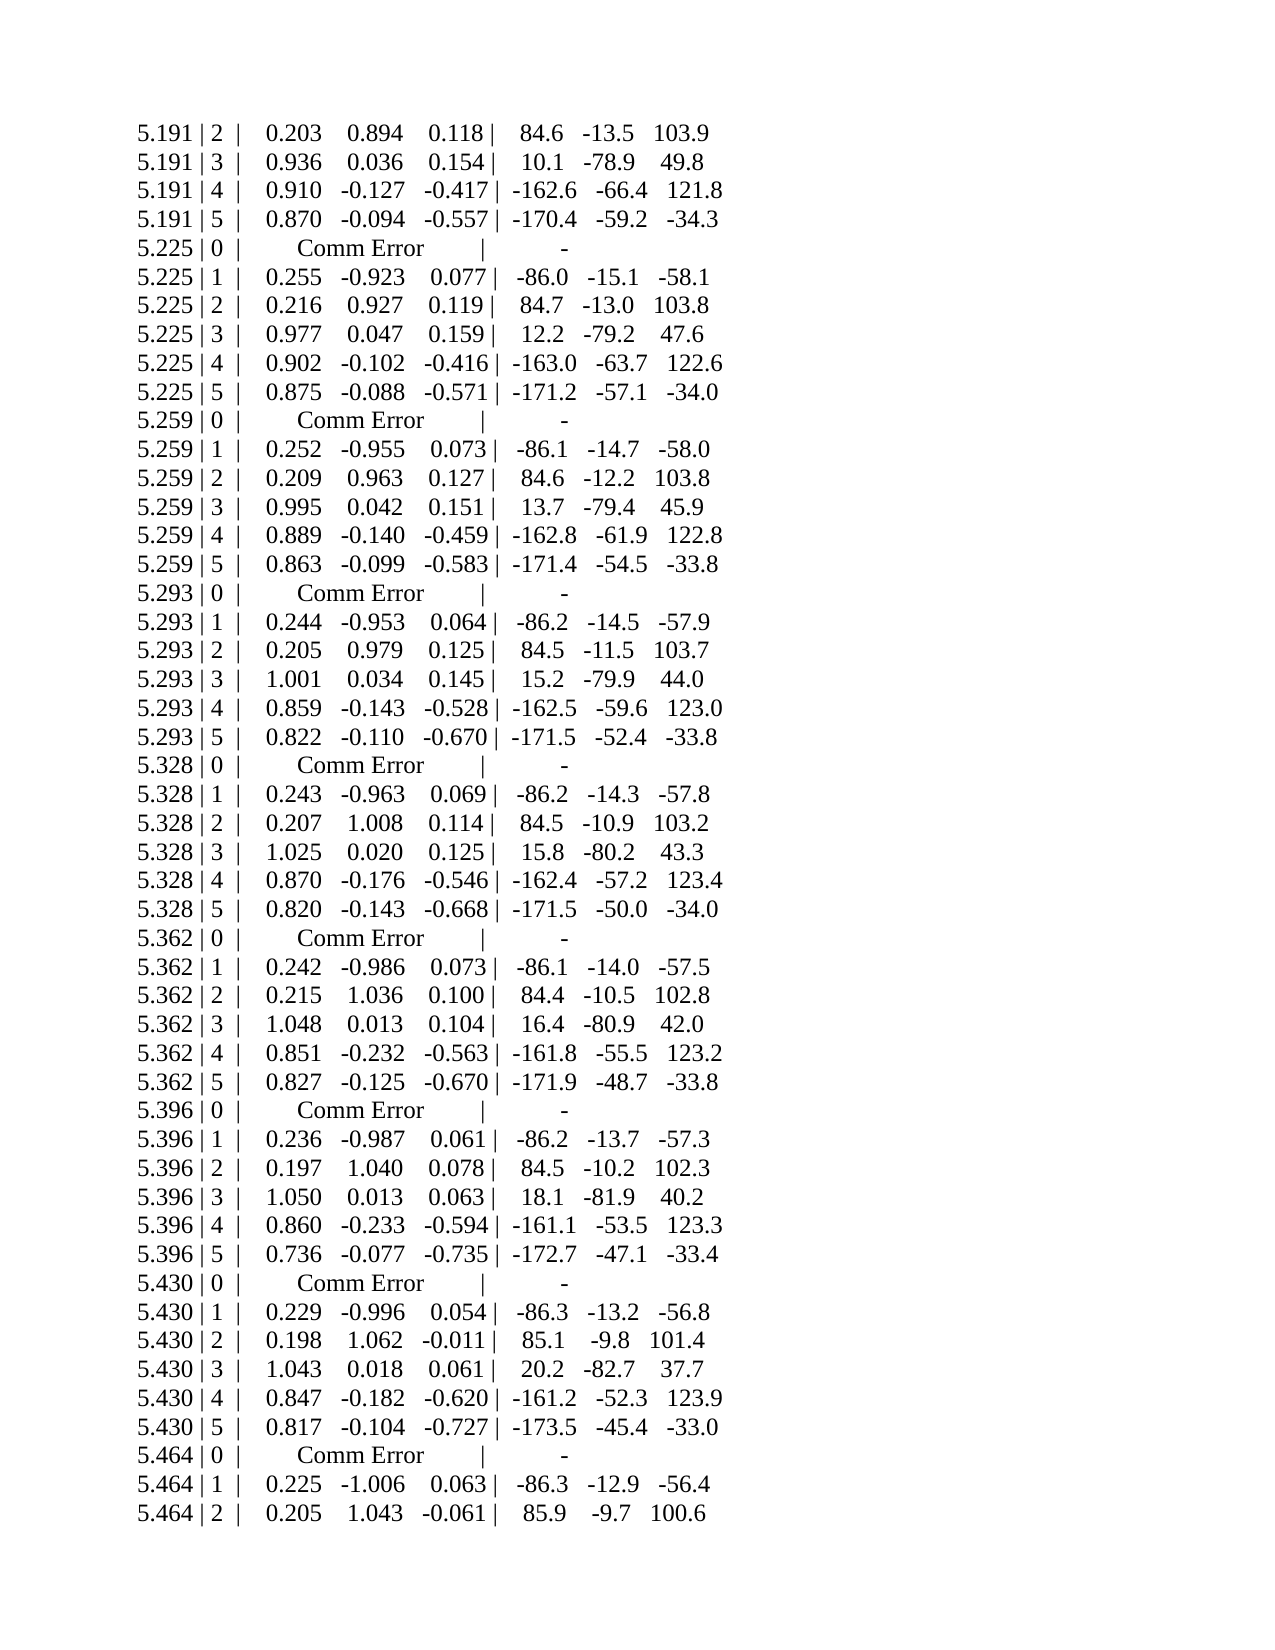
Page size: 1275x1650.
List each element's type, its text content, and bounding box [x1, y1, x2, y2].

text 5.259 | 0 | Comm Error | - [118, 406, 1157, 434]
text 5.464 | 2 | 0.205 1.043 -0.061 | 85.9 -9.7 100.6 [118, 1498, 1157, 1527]
text 5.293 | 2 | 0.205 0.979 0.125 | 84.5 -11.5 103.7 [118, 636, 1157, 664]
text 5.225 | 0 | Comm Error | - [118, 233, 1157, 262]
text 5.430 | 1 | 0.229 -0.996 0.054 | -86.3 -13.2 -56.8 [118, 1297, 1157, 1326]
text 5.225 | 4 | 0.902 -0.102 -0.416 | -163.0 -63.7 122.6 [118, 348, 1157, 377]
text 5.396 | 3 | 1.050 0.013 0.063 | 18.1 -81.9 40.2 [118, 1182, 1157, 1211]
text 5.396 | 5 | 0.736 -0.077 -0.735 | -172.7 -47.1 -33.4 [118, 1239, 1157, 1268]
text 5.293 | 0 | Comm Error | - [118, 578, 1157, 607]
text 5.293 | 5 | 0.822 -0.110 -0.670 | -171.5 -52.4 -33.8 [118, 722, 1157, 751]
text 5.191 | 5 | 0.870 -0.094 -0.557 | -170.4 -59.2 -34.3 [118, 204, 1157, 233]
text 5.293 | 1 | 0.244 -0.953 0.064 | -86.2 -14.5 -57.9 [118, 607, 1157, 636]
text 5.259 | 4 | 0.889 -0.140 -0.459 | -162.8 -61.9 122.8 [118, 521, 1157, 549]
text 5.430 | 5 | 0.817 -0.104 -0.727 | -173.5 -45.4 -33.0 [118, 1412, 1157, 1441]
text 5.430 | 3 | 1.043 0.018 0.061 | 20.2 -82.7 37.7 [118, 1354, 1157, 1383]
text 5.259 | 3 | 0.995 0.042 0.151 | 13.7 -79.4 45.9 [118, 492, 1157, 521]
text 5.191 | 2 | 0.203 0.894 0.118 | 84.6 -13.5 103.9 [118, 118, 1157, 147]
text 5.225 | 3 | 0.977 0.047 0.159 | 12.2 -79.2 47.6 [118, 319, 1157, 348]
text 5.430 | 2 | 0.198 1.062 -0.011 | 85.1 -9.8 101.4 [118, 1326, 1157, 1354]
text 5.396 | 4 | 0.860 -0.233 -0.594 | -161.1 -53.5 123.3 [118, 1211, 1157, 1239]
text 5.293 | 3 | 1.001 0.034 0.145 | 15.2 -79.9 44.0 [118, 664, 1157, 693]
text 5.328 | 1 | 0.243 -0.963 0.069 | -86.2 -14.3 -57.8 [118, 779, 1157, 808]
text 5.430 | 4 | 0.847 -0.182 -0.620 | -161.2 -52.3 123.9 [118, 1383, 1157, 1412]
text 5.396 | 1 | 0.236 -0.987 0.061 | -86.2 -13.7 -57.3 [118, 1124, 1157, 1153]
text 5.362 | 0 | Comm Error | - [118, 923, 1157, 952]
text 5.328 | 3 | 1.025 0.020 0.125 | 15.8 -80.2 43.3 [118, 837, 1157, 866]
text 5.328 | 5 | 0.820 -0.143 -0.668 | -171.5 -50.0 -34.0 [118, 894, 1157, 923]
text 5.396 | 0 | Comm Error | - [118, 1096, 1157, 1124]
text 5.362 | 1 | 0.242 -0.986 0.073 | -86.1 -14.0 -57.5 [118, 952, 1157, 981]
text 5.225 | 1 | 0.255 -0.923 0.077 | -86.0 -15.1 -58.1 [118, 262, 1157, 291]
text 5.259 | 2 | 0.209 0.963 0.127 | 84.6 -12.2 103.8 [118, 463, 1157, 492]
text 5.362 | 3 | 1.048 0.013 0.104 | 16.4 -80.9 42.0 [118, 1009, 1157, 1038]
text 5.191 | 4 | 0.910 -0.127 -0.417 | -162.6 -66.4 121.8 [118, 176, 1157, 204]
text 5.362 | 4 | 0.851 -0.232 -0.563 | -161.8 -55.5 123.2 [118, 1038, 1157, 1067]
text 5.259 | 1 | 0.252 -0.955 0.073 | -86.1 -14.7 -58.0 [118, 434, 1157, 463]
text 5.225 | 2 | 0.216 0.927 0.119 | 84.7 -13.0 103.8 [118, 291, 1157, 319]
text 5.328 | 4 | 0.870 -0.176 -0.546 | -162.4 -57.2 123.4 [118, 866, 1157, 894]
text 5.464 | 0 | Comm Error | - [118, 1441, 1157, 1469]
text 5.328 | 2 | 0.207 1.008 0.114 | 84.5 -10.9 103.2 [118, 808, 1157, 837]
text 5.259 | 5 | 0.863 -0.099 -0.583 | -171.4 -54.5 -33.8 [118, 549, 1157, 578]
text 5.225 | 5 | 0.875 -0.088 -0.571 | -171.2 -57.1 -34.0 [118, 377, 1157, 406]
text 5.191 | 3 | 0.936 0.036 0.154 | 10.1 -78.9 49.8 [118, 147, 1157, 176]
text 5.464 | 1 | 0.225 -1.006 0.063 | -86.3 -12.9 -56.4 [118, 1469, 1157, 1498]
text 5.328 | 0 | Comm Error | - [118, 751, 1157, 779]
text 5.430 | 0 | Comm Error | - [118, 1268, 1157, 1297]
text 5.396 | 2 | 0.197 1.040 0.078 | 84.5 -10.2 102.3 [118, 1153, 1157, 1182]
text 5.293 | 4 | 0.859 -0.143 -0.528 | -162.5 -59.6 123.0 [118, 693, 1157, 722]
text 5.362 | 5 | 0.827 -0.125 -0.670 | -171.9 -48.7 -33.8 [118, 1067, 1157, 1096]
text 5.362 | 2 | 0.215 1.036 0.100 | 84.4 -10.5 102.8 [118, 981, 1157, 1009]
